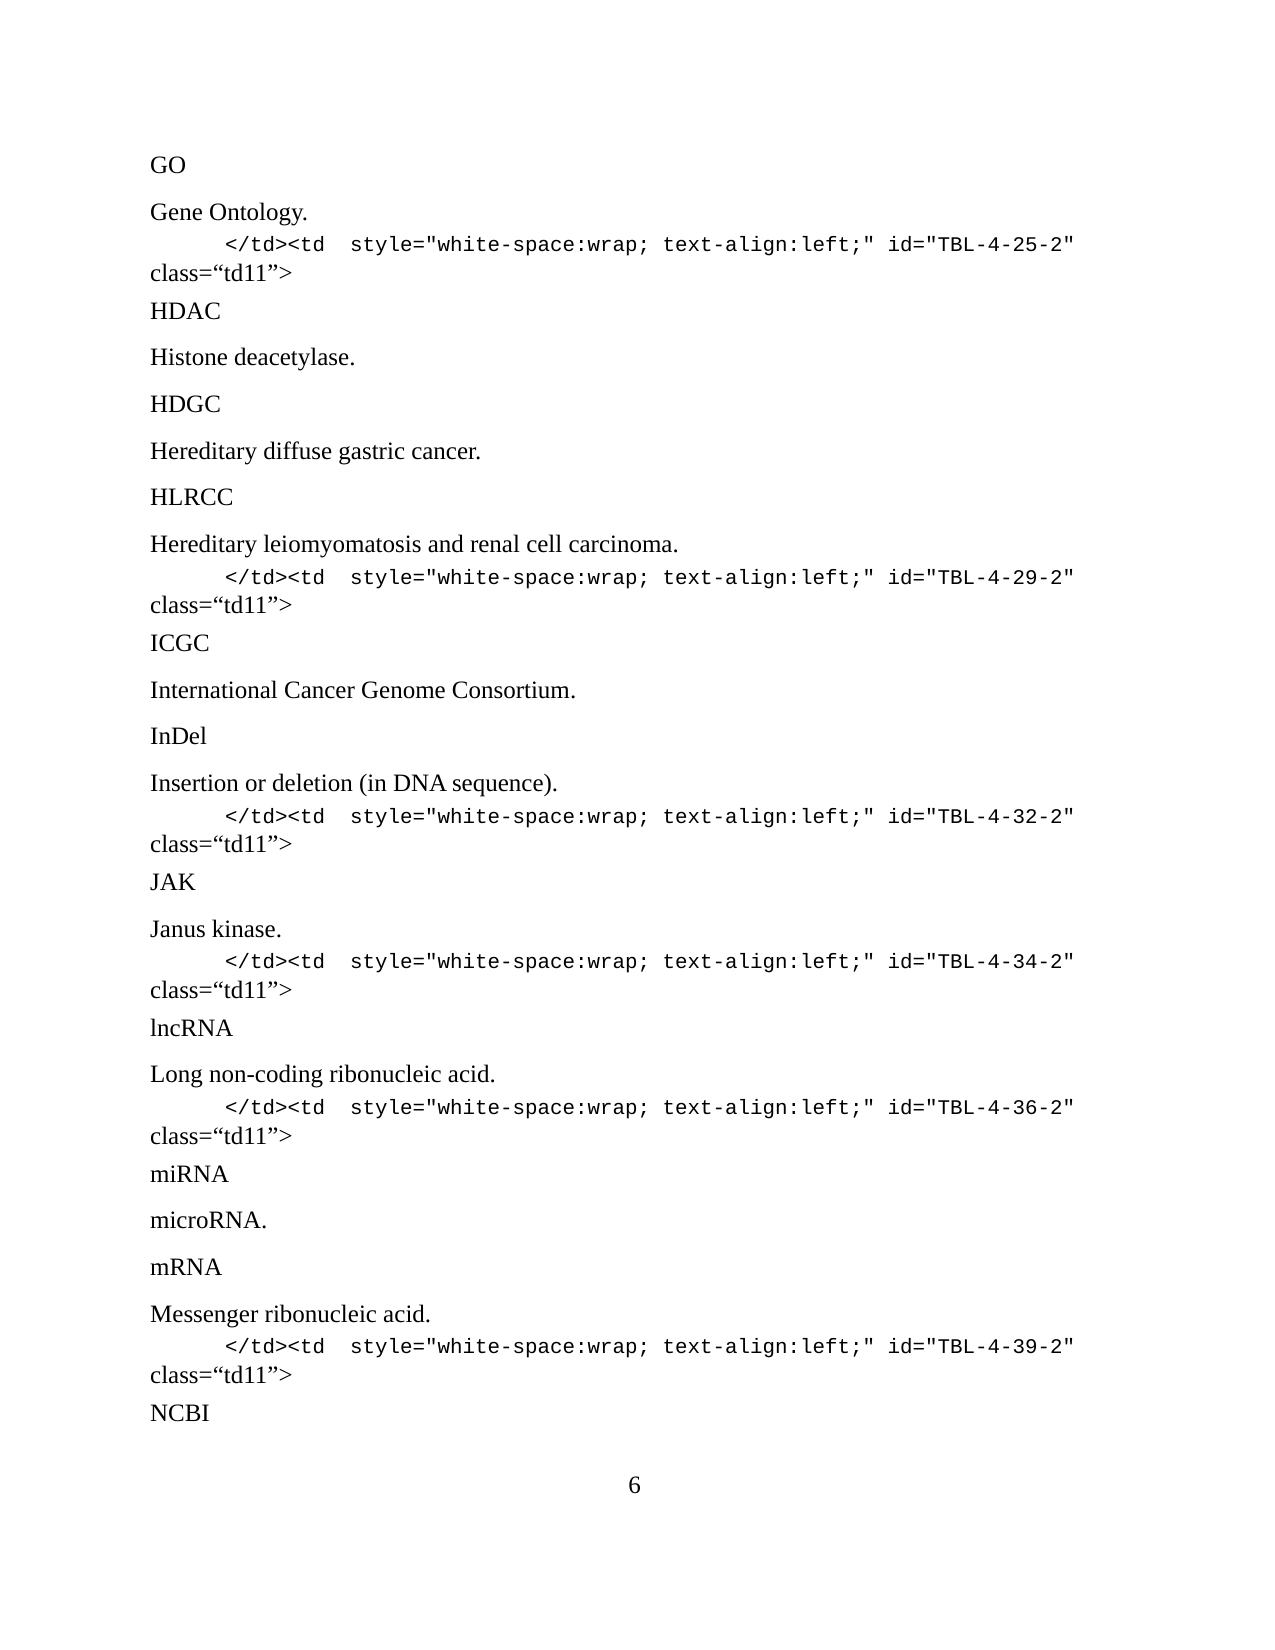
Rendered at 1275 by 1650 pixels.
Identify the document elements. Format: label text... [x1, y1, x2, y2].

text InDel [150, 721, 1125, 750]
text class=“td11”> [150, 829, 1125, 858]
text </td><td style="white-space:wrap; text-align:left;" id="TBL-4-39-2" [150, 1336, 1125, 1360]
text class=“td11”> [150, 1121, 1125, 1150]
text JAK [150, 867, 1125, 896]
text class=“td11”> [150, 258, 1125, 287]
text Insertion or deletion (in DNA sequence). [150, 768, 1125, 797]
text Long non-coding ribonucleic acid. [150, 1059, 1125, 1088]
text lncRNA [150, 1013, 1125, 1042]
text Hereditary diffuse gastric cancer. [150, 436, 1125, 464]
text microRNA. [150, 1205, 1125, 1234]
text Hereditary leiomyomatosis and renal cell carcinoma. [150, 529, 1125, 558]
text miRNA [150, 1159, 1125, 1187]
text NCBI [150, 1398, 1125, 1426]
text Messenger ribonucleic acid. [150, 1299, 1125, 1327]
text </td><td style="white-space:wrap; text-align:left;" id="TBL-4-34-2" [150, 952, 1125, 975]
text Histone deacetylase. [150, 342, 1125, 371]
text </td><td style="white-space:wrap; text-align:left;" id="TBL-4-36-2" [150, 1097, 1125, 1121]
text </td><td style="white-space:wrap; text-align:left;" id="TBL-4-29-2" [150, 567, 1125, 590]
text HLRCC [150, 482, 1125, 511]
text mRNA [150, 1252, 1125, 1281]
text ICGC [150, 628, 1125, 657]
text GO [150, 150, 1125, 179]
text class=“td11”> [150, 1360, 1125, 1389]
text HDGC [150, 389, 1125, 418]
text </td><td style="white-space:wrap; text-align:left;" id="TBL-4-25-2" [150, 234, 1125, 258]
text class=“td11”> [150, 975, 1125, 1004]
text </td><td style="white-space:wrap; text-align:left;" id="TBL-4-32-2" [150, 806, 1125, 829]
text International Cancer Genome Consortium. [150, 675, 1125, 703]
text Gene Ontology. [150, 197, 1125, 225]
text class=“td11”> [150, 590, 1125, 619]
text Janus kinase. [150, 914, 1125, 943]
text HDAC [150, 296, 1125, 324]
